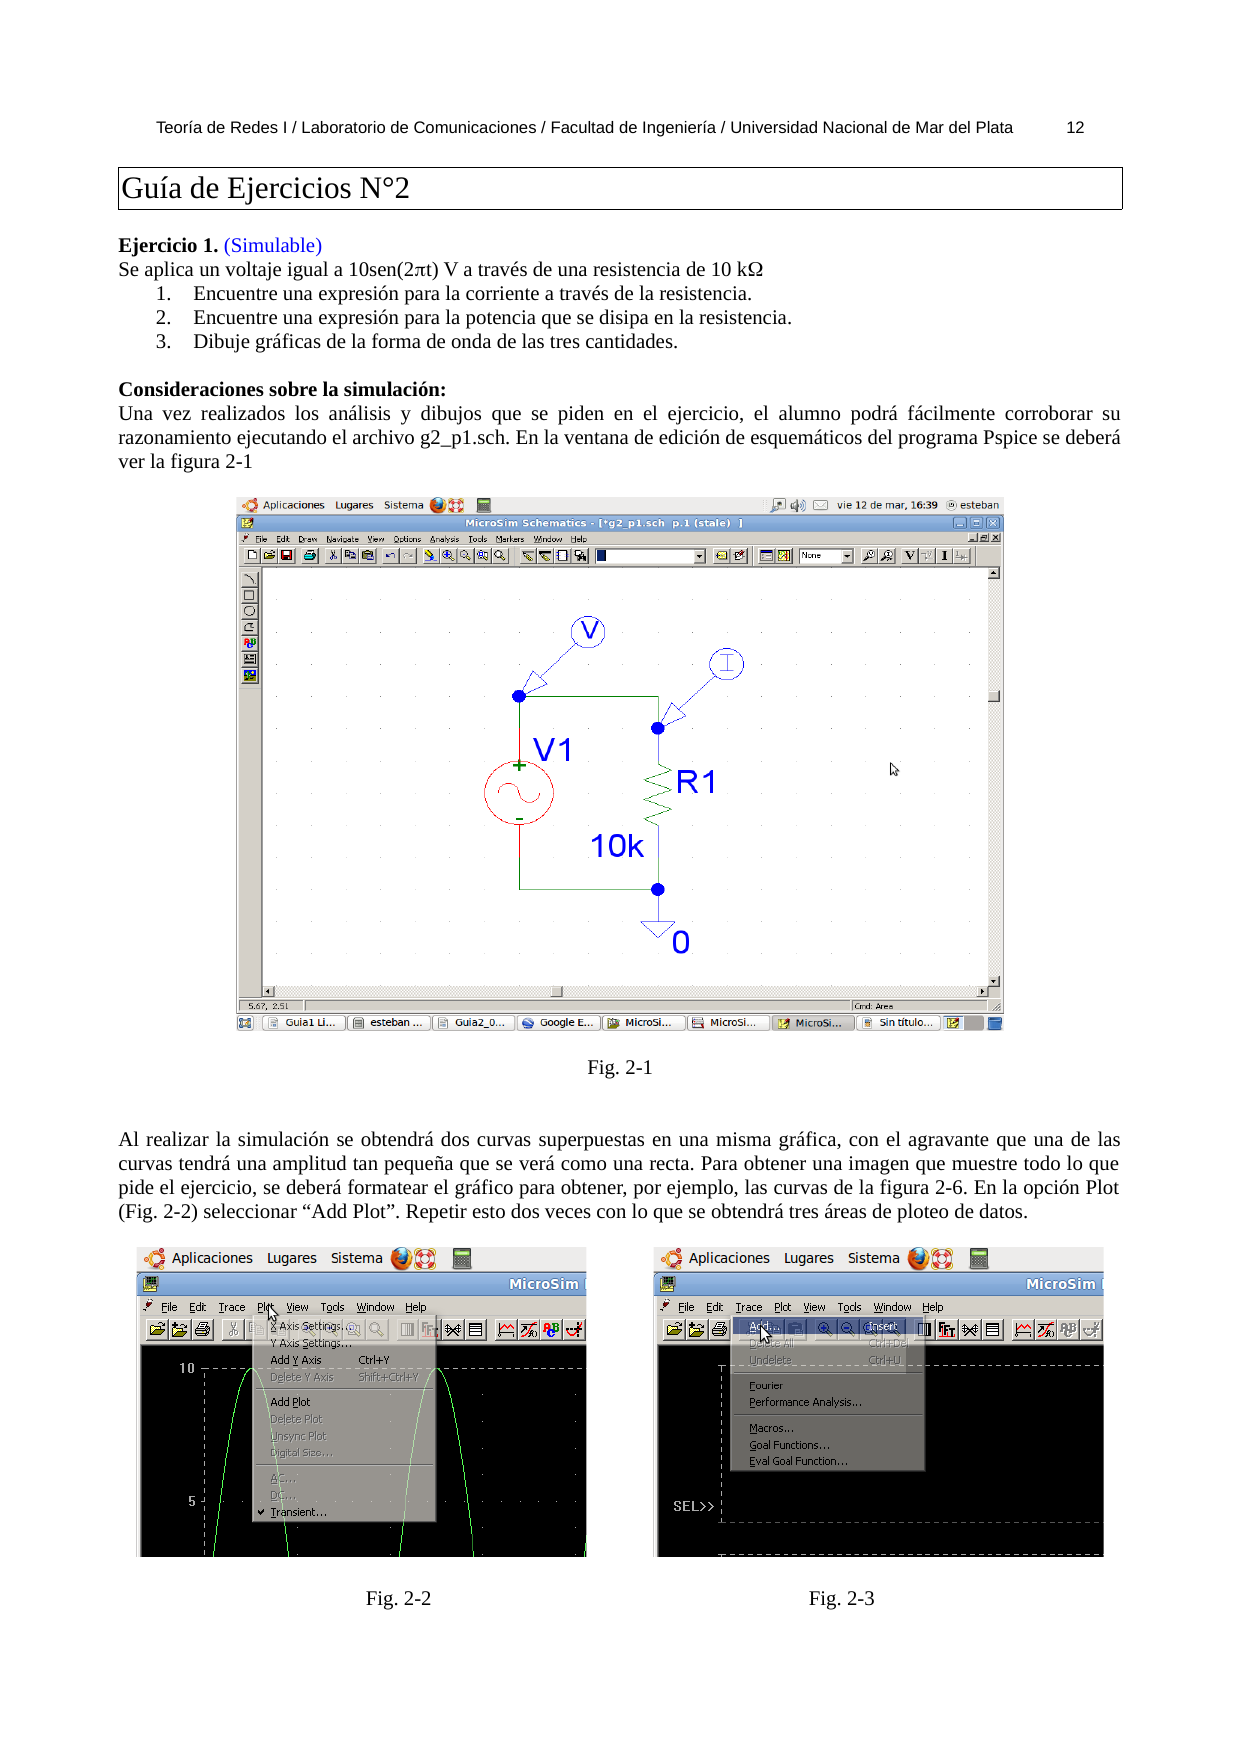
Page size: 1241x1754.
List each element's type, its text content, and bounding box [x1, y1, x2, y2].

text Fig. 2-1 [118, 1055, 1122, 1079]
text Ejercicio 1. (Simulable) [118, 233, 1122, 257]
text Guía de Ejercicios N°2 [119, 168, 1122, 209]
text Al realizar la simulación se obtendrá dos curvas superpuestas en una misma gráfica, con el agravante que una de las curvas tendrá una amplitud tan pequeña que se verá como una recta. Para obtener una imagen que muestre todo lo que pide el ejercicio, se deberá formatear el gráfico para obtener, por ejemplo, las curvas de la figura 2-6. En la opción Plot (Fig. 2-2) seleccionar “Add Plot”. Repetir esto dos veces con lo que se obtendrá tres áreas de ploteo de datos. [118, 1127, 1122, 1223]
list Encuentre una expresión para la corriente a través de la resistencia. [156, 281, 1122, 305]
text Una vez realizados los análisis y dibujos que se piden en el ejercicio, el alumno podrá fácilmente corroborar su razonamiento ejecutando el archivo g2_p1.sch. En la ventana de edición de esquemáticos del programa Pspice se deberá ver la figura 2-1 [118, 401, 1122, 473]
picture [236, 497, 1004, 1031]
list Encuentre una expresión para la potencia que se disipa en la resistencia. [156, 305, 1122, 329]
text Se aplica un voltaje igual a 10sen(2pt) V a través de una resistencia de 10 kW [118, 257, 1122, 281]
text Fig. 2-2 Fig. 2-3 [118, 1585, 1122, 1609]
list Dibuje gráficas de la forma de onda de las tres cantidades. [156, 329, 1122, 353]
text Consideraciones sobre la simulación: [118, 377, 1122, 401]
